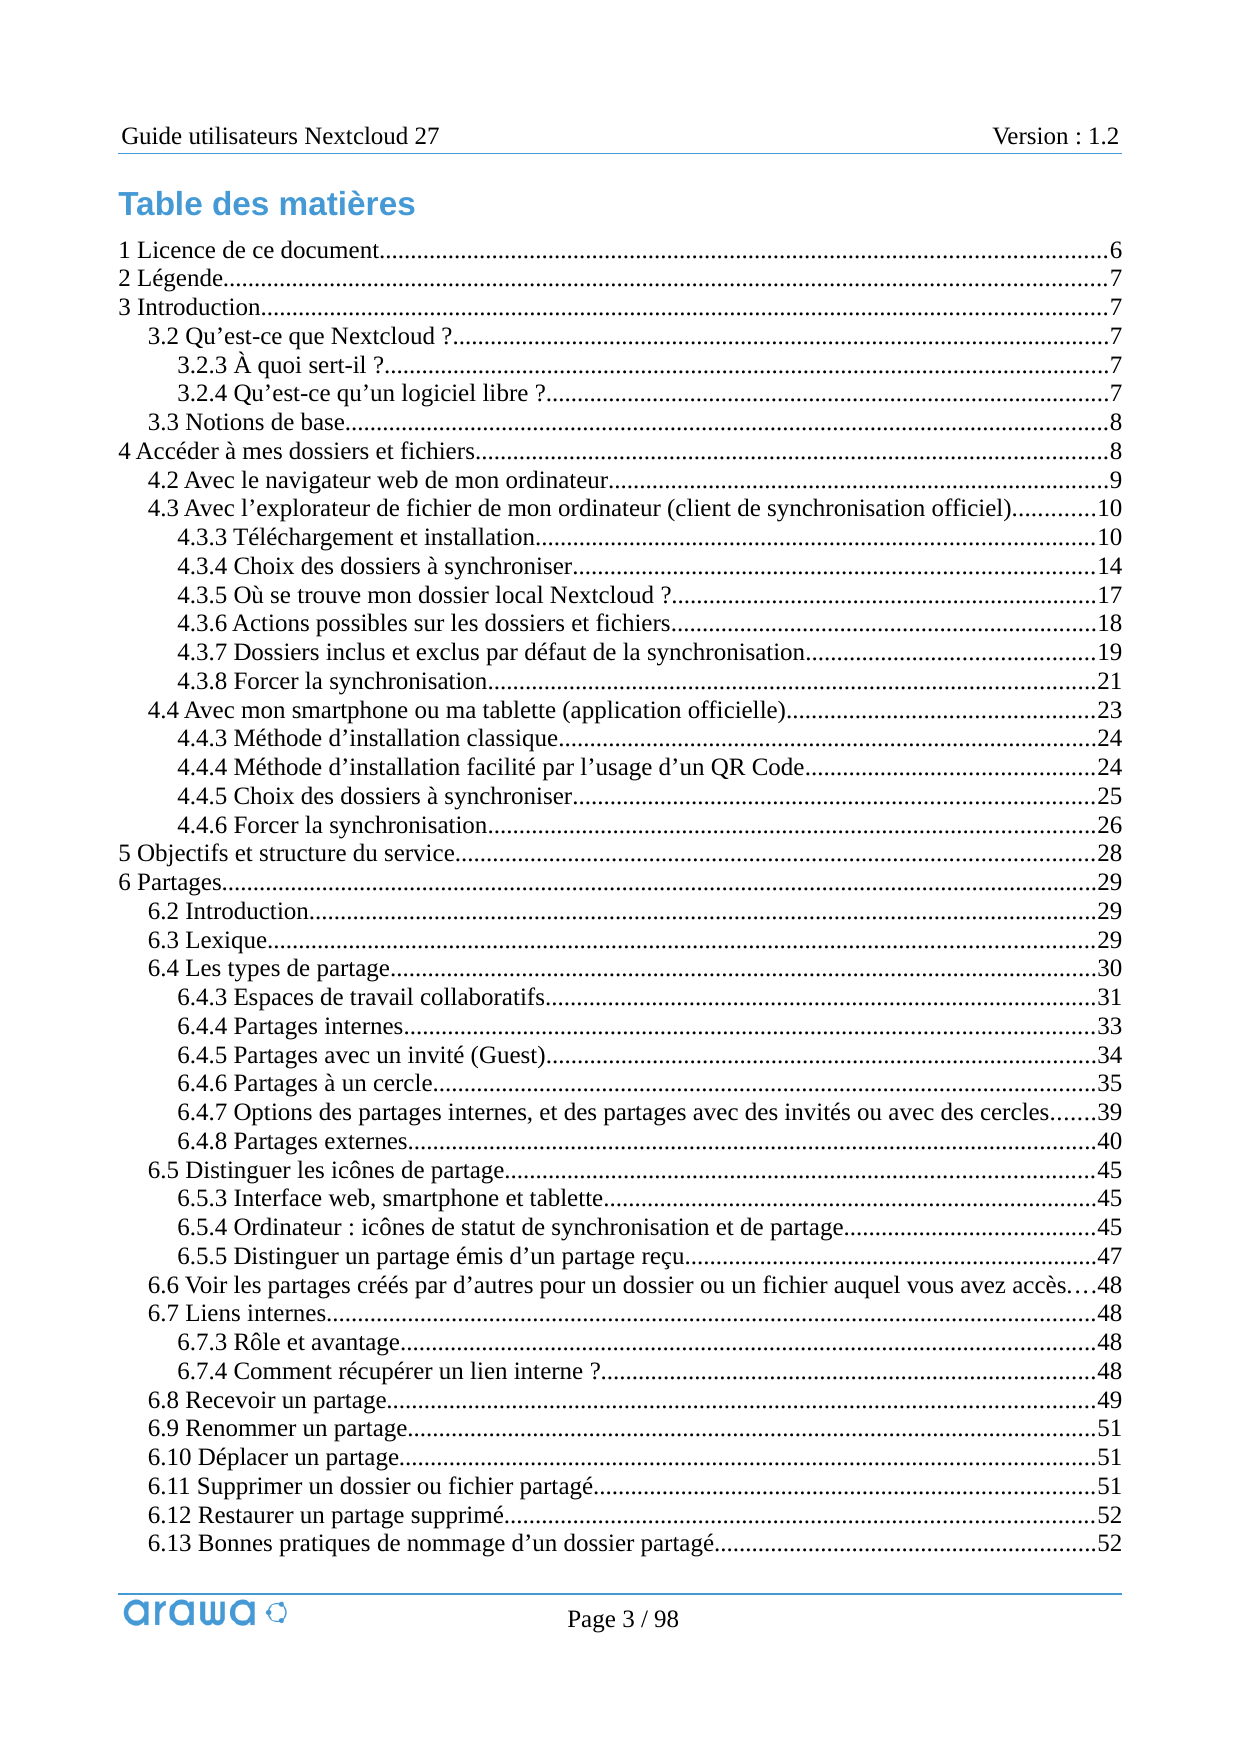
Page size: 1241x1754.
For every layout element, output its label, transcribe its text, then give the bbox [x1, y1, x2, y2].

text 6.11 Supprimer un dossier ou fichier partagé 51 [148, 1471, 1122, 1500]
text 6.5.3 Interface web, smartphone et tablette 45 [177, 1183, 1122, 1212]
text 5 Objectifs et structure du service 28 [118, 838, 1122, 867]
text 6.4.8 Partages externes 40 [177, 1126, 1122, 1155]
text 6.4.4 Partages internes 33 [177, 1011, 1122, 1040]
text 6.9 Renommer un partage 51 [148, 1413, 1122, 1442]
text 6.6 Voir les partages créés par d’autres pour un dossier ou un fichier auquel vous avez accès 48 [148, 1270, 1122, 1298]
text 3.3 Notions de base 8 [148, 407, 1122, 436]
text 4.3.6 Actions possibles sur les dossiers et fichiers 18 [177, 608, 1122, 637]
text 6.7.4 Comment récupérer un lien interne ? 48 [177, 1356, 1122, 1385]
text 3.2 Qu’est-ce que Nextcloud ? 7 [148, 321, 1122, 350]
text 4.3.5 Où se trouve mon dossier local Nextcloud ? 17 [177, 580, 1122, 608]
text 4.4.3 Méthode d’installation classique 24 [177, 723, 1122, 752]
text 6.5.4 Ordinateur : icônes de statut de synchronisation et de partage 45 [177, 1212, 1122, 1241]
text 6.10 Déplacer un partage 51 [148, 1442, 1122, 1471]
text 6.13 Bonnes pratiques de nommage d’un dossier partagé 52 [148, 1528, 1122, 1557]
text 4.3.3 Téléchargement et installation 10 [177, 522, 1122, 551]
text 6.5 Distinguer les icônes de partage 45 [148, 1155, 1122, 1183]
text 6.7 Liens internes 48 [148, 1298, 1122, 1327]
text 6 Partages 29 [118, 867, 1122, 896]
text 6.3 Lexique 29 [148, 925, 1122, 953]
subtitle Table des matières [118, 184, 1122, 222]
text 4.4.5 Choix des dossiers à synchroniser 25 [177, 781, 1122, 810]
text 6.12 Restaurer un partage supprimé 52 [148, 1500, 1122, 1528]
text 6.4 Les types de partage 30 [148, 953, 1122, 982]
picture [121, 1597, 290, 1628]
text 6.4.5 Partages avec un invité (Guest) 34 [177, 1040, 1122, 1068]
text 3.2.4 Qu’est-ce qu’un logiciel libre ? 7 [177, 378, 1122, 407]
text 4.3.7 Dossiers inclus et exclus par défaut de la synchronisation 19 [177, 637, 1122, 666]
text 6.4.7 Options des partages internes, et des partages avec des invités ou avec des cercles 39 [177, 1097, 1122, 1126]
text 4.4.6 Forcer la synchronisation 26 [177, 810, 1122, 838]
text 3.2.3 À quoi sert-il ? 7 [177, 350, 1122, 378]
text 6.7.3 Rôle et avantage 48 [177, 1327, 1122, 1356]
text 4.4 Avec mon smartphone ou ma tablette (application officielle) 23 [148, 695, 1122, 723]
text 4.2 Avec le navigateur web de mon ordinateur 9 [148, 465, 1122, 493]
text 4.4.4 Méthode d’installation facilité par l’usage d’un QR Code 24 [177, 752, 1122, 781]
text 2 Légende 7 [118, 263, 1122, 292]
text 6.8 Recevoir un partage 49 [148, 1385, 1122, 1413]
text 6.4.6 Partages à un cercle 35 [177, 1068, 1122, 1097]
text 4 Accéder à mes dossiers et fichiers 8 [118, 436, 1122, 465]
text 1 Licence de ce document 6 [118, 235, 1122, 263]
text 4.3.4 Choix des dossiers à synchroniser 14 [177, 551, 1122, 580]
text 4.3 Avec l’explorateur de fichier de mon ordinateur (client de synchronisation officiel) 10 [148, 493, 1122, 522]
text 6.4.3 Espaces de travail collaboratifs 31 [177, 982, 1122, 1011]
text 6.2 Introduction 29 [148, 896, 1122, 925]
text 3 Introduction 7 [118, 292, 1122, 321]
text 4.3.8 Forcer la synchronisation 21 [177, 666, 1122, 695]
text 6.5.5 Distinguer un partage émis d’un partage reçu 47 [177, 1241, 1122, 1270]
